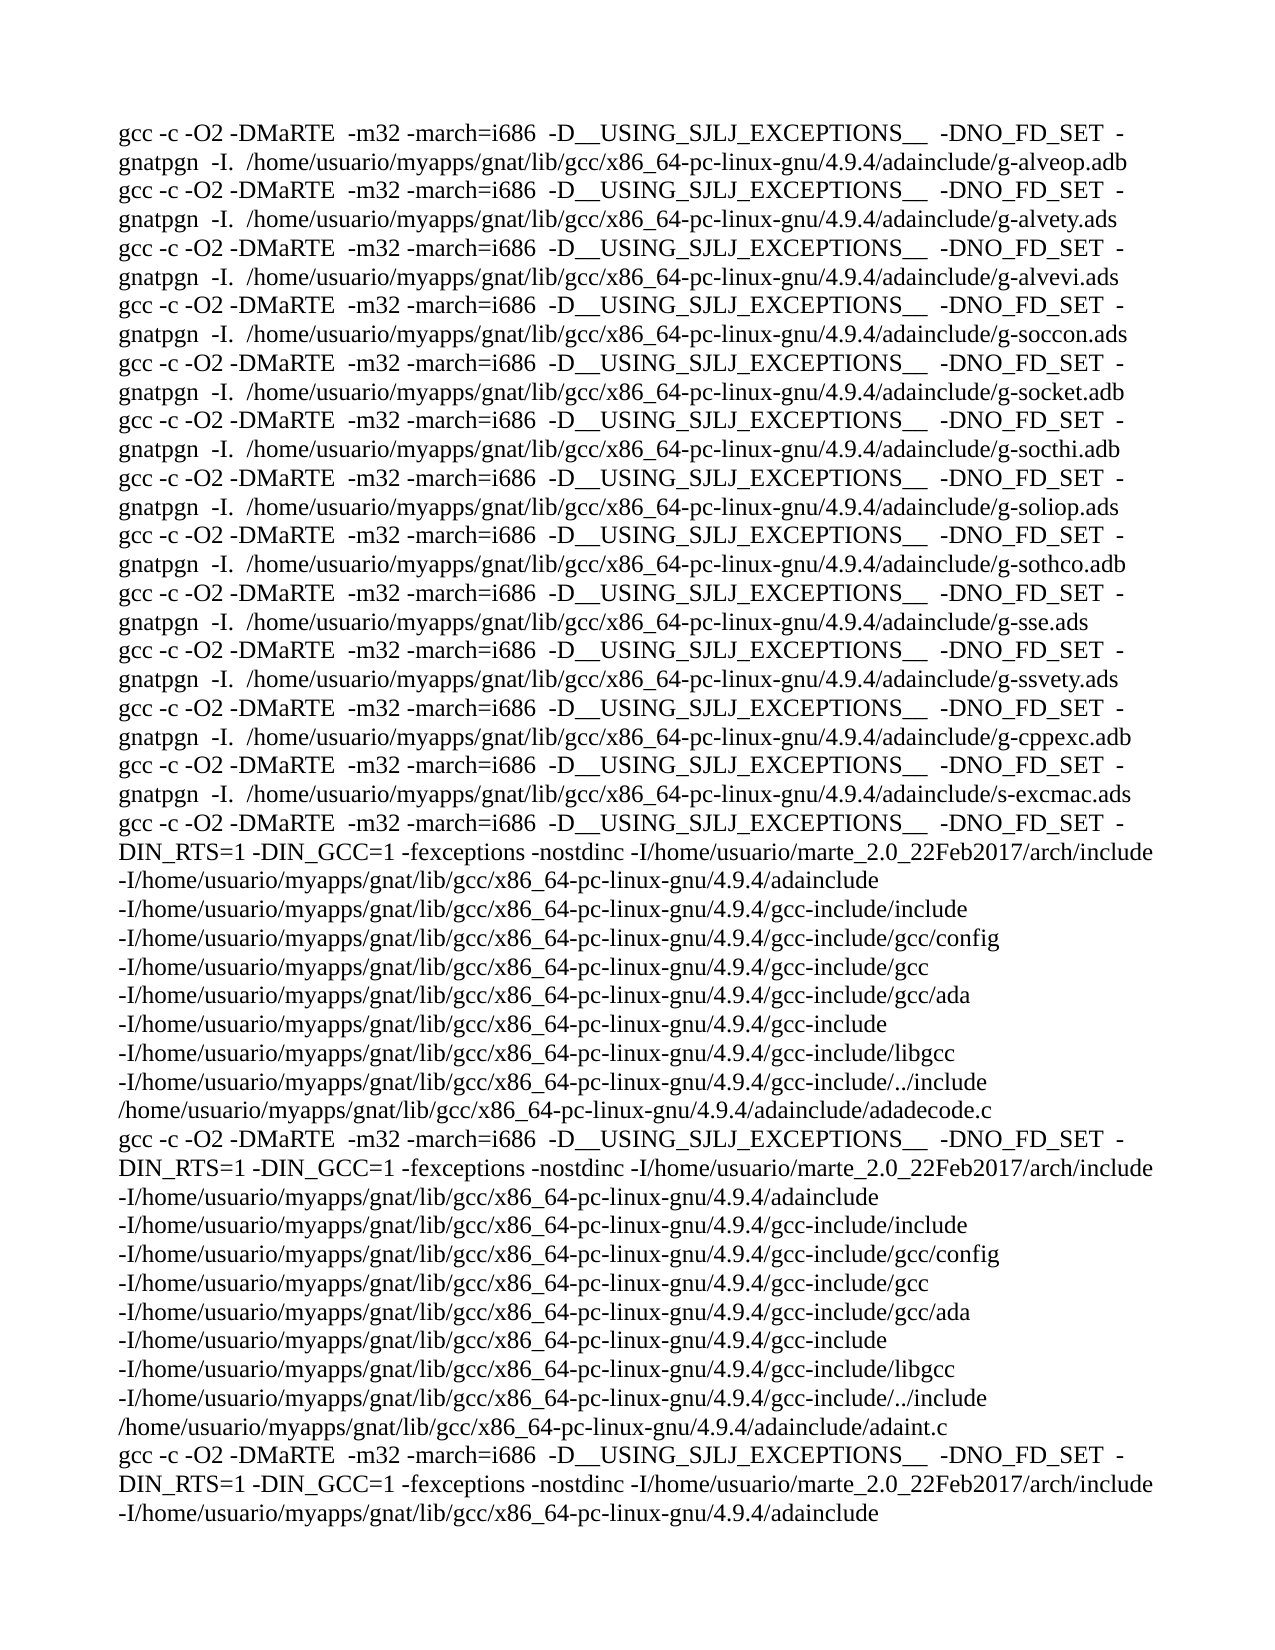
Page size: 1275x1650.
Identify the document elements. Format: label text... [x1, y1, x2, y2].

text gcc -c -O2 -DMaRTE -m32 -march=i686 -D__USING_SJLJ_EXCEPTIONS__ -DNO_FD_SET -gnatpgn -I. /home/usuario/myapps/gnat/lib/gcc/x86_64-pc-linux-gnu/4.9.4/adainclude/g-socket.adb [118, 348, 1157, 406]
text gcc -c -O2 -DMaRTE -m32 -march=i686 -D__USING_SJLJ_EXCEPTIONS__ -DNO_FD_SET -gnatpgn -I. /home/usuario/myapps/gnat/lib/gcc/x86_64-pc-linux-gnu/4.9.4/adainclude/g-sothco.adb [118, 521, 1157, 578]
text gcc -c -O2 -DMaRTE -m32 -march=i686 -D__USING_SJLJ_EXCEPTIONS__ -DNO_FD_SET -gnatpgn -I. /home/usuario/myapps/gnat/lib/gcc/x86_64-pc-linux-gnu/4.9.4/adainclude/g-sse.ads [118, 578, 1157, 636]
text gcc -c -O2 -DMaRTE -m32 -march=i686 -D__USING_SJLJ_EXCEPTIONS__ -DNO_FD_SET -gnatpgn -I. /home/usuario/myapps/gnat/lib/gcc/x86_64-pc-linux-gnu/4.9.4/adainclude/g-soliop.ads [118, 463, 1157, 521]
text gcc -c -O2 -DMaRTE -m32 -march=i686 -D__USING_SJLJ_EXCEPTIONS__ -DNO_FD_SET -DIN_RTS=1 -DIN_GCC=1 -fexceptions -nostdinc -I/home/usuario/marte_2.0_22Feb2017/arch/include -I/home/usuario/myapps/gnat/lib/gcc/x86_64-pc-linux-gnu/4.9.4/adainclude -I/home/usuario/myapps/gnat/lib/gcc/x86_64-pc-linux-gnu/4.9.4/gcc-include/include -I/home/usuario/myapps/gnat/lib/gcc/x86_64-pc-linux-gnu/4.9.4/gcc-include/gcc/config -I/home/usuario/myapps/gnat/lib/gcc/x86_64-pc-linux-gnu/4.9.4/gcc-include/gcc -I/home/usuario/myapps/gnat/lib/gcc/x86_64-pc-linux-gnu/4.9.4/gcc-include/gcc/ada -I/home/usuario/myapps/gnat/lib/gcc/x86_64-pc-linux-gnu/4.9.4/gcc-include -I/home/usuario/myapps/gnat/lib/gcc/x86_64-pc-linux-gnu/4.9.4/gcc-include/libgcc -I/home/usuario/myapps/gnat/lib/gcc/x86_64-pc-linux-gnu/4.9.4/gcc-include/../include /home/usuario/myapps/gnat/lib/gcc/x86_64-pc-linux-gnu/4.9.4/adainclude/adaint.c [118, 1124, 1157, 1441]
text gcc -c -O2 -DMaRTE -m32 -march=i686 -D__USING_SJLJ_EXCEPTIONS__ -DNO_FD_SET -gnatpgn -I. /home/usuario/myapps/gnat/lib/gcc/x86_64-pc-linux-gnu/4.9.4/adainclude/g-ssvety.ads [118, 636, 1157, 693]
text gcc -c -O2 -DMaRTE -m32 -march=i686 -D__USING_SJLJ_EXCEPTIONS__ -DNO_FD_SET -DIN_RTS=1 -DIN_GCC=1 -fexceptions -nostdinc -I/home/usuario/marte_2.0_22Feb2017/arch/include -I/home/usuario/myapps/gnat/lib/gcc/x86_64-pc-linux-gnu/4.9.4/adainclude -I/home/usuario/myapps/gnat/lib/gcc/x86_64-pc-linux-gnu/4.9.4/gcc-include/include -I/home/usuario/myapps/gnat/lib/gcc/x86_64-pc-linux-gnu/4.9.4/gcc-include/gcc/config -I/home/usuario/myapps/gnat/lib/gcc/x86_64-pc-linux-gnu/4.9.4/gcc-include/gcc -I/home/usuario/myapps/gnat/lib/gcc/x86_64-pc-linux-gnu/4.9.4/gcc-include/gcc/ada -I/home/usuario/myapps/gnat/lib/gcc/x86_64-pc-linux-gnu/4.9.4/gcc-include -I/home/usuario/myapps/gnat/lib/gcc/x86_64-pc-linux-gnu/4.9.4/gcc-include/libgcc -I/home/usuario/myapps/gnat/lib/gcc/x86_64-pc-linux-gnu/4.9.4/gcc-include/../include /home/usuario/myapps/gnat/lib/gcc/x86_64-pc-linux-gnu/4.9.4/adainclude/adadecode.c [118, 808, 1157, 1124]
text gcc -c -O2 -DMaRTE -m32 -march=i686 -D__USING_SJLJ_EXCEPTIONS__ -DNO_FD_SET -gnatpgn -I. /home/usuario/myapps/gnat/lib/gcc/x86_64-pc-linux-gnu/4.9.4/adainclude/g-alvevi.ads [118, 233, 1157, 291]
text gcc -c -O2 -DMaRTE -m32 -march=i686 -D__USING_SJLJ_EXCEPTIONS__ -DNO_FD_SET -gnatpgn -I. /home/usuario/myapps/gnat/lib/gcc/x86_64-pc-linux-gnu/4.9.4/adainclude/g-alvety.ads [118, 176, 1157, 233]
text gcc -c -O2 -DMaRTE -m32 -march=i686 -D__USING_SJLJ_EXCEPTIONS__ -DNO_FD_SET -gnatpgn -I. /home/usuario/myapps/gnat/lib/gcc/x86_64-pc-linux-gnu/4.9.4/adainclude/g-alveop.adb [118, 118, 1157, 176]
text gcc -c -O2 -DMaRTE -m32 -march=i686 -D__USING_SJLJ_EXCEPTIONS__ -DNO_FD_SET -gnatpgn -I. /home/usuario/myapps/gnat/lib/gcc/x86_64-pc-linux-gnu/4.9.4/adainclude/g-cppexc.adb [118, 693, 1157, 751]
text gcc -c -O2 -DMaRTE -m32 -march=i686 -D__USING_SJLJ_EXCEPTIONS__ -DNO_FD_SET -gnatpgn -I. /home/usuario/myapps/gnat/lib/gcc/x86_64-pc-linux-gnu/4.9.4/adainclude/s-excmac.ads [118, 751, 1157, 808]
text gcc -c -O2 -DMaRTE -m32 -march=i686 -D__USING_SJLJ_EXCEPTIONS__ -DNO_FD_SET -gnatpgn -I. /home/usuario/myapps/gnat/lib/gcc/x86_64-pc-linux-gnu/4.9.4/adainclude/g-soccon.ads [118, 291, 1157, 348]
text gcc -c -O2 -DMaRTE -m32 -march=i686 -D__USING_SJLJ_EXCEPTIONS__ -DNO_FD_SET -gnatpgn -I. /home/usuario/myapps/gnat/lib/gcc/x86_64-pc-linux-gnu/4.9.4/adainclude/g-socthi.adb [118, 406, 1157, 463]
text gcc -c -O2 -DMaRTE -m32 -march=i686 -D__USING_SJLJ_EXCEPTIONS__ -DNO_FD_SET -DIN_RTS=1 -DIN_GCC=1 -fexceptions -nostdinc -I/home/usuario/marte_2.0_22Feb2017/arch/include -I/home/usuario/myapps/gnat/lib/gcc/x86_64-pc-linux-gnu/4.9.4/adainclude [118, 1441, 1157, 1527]
